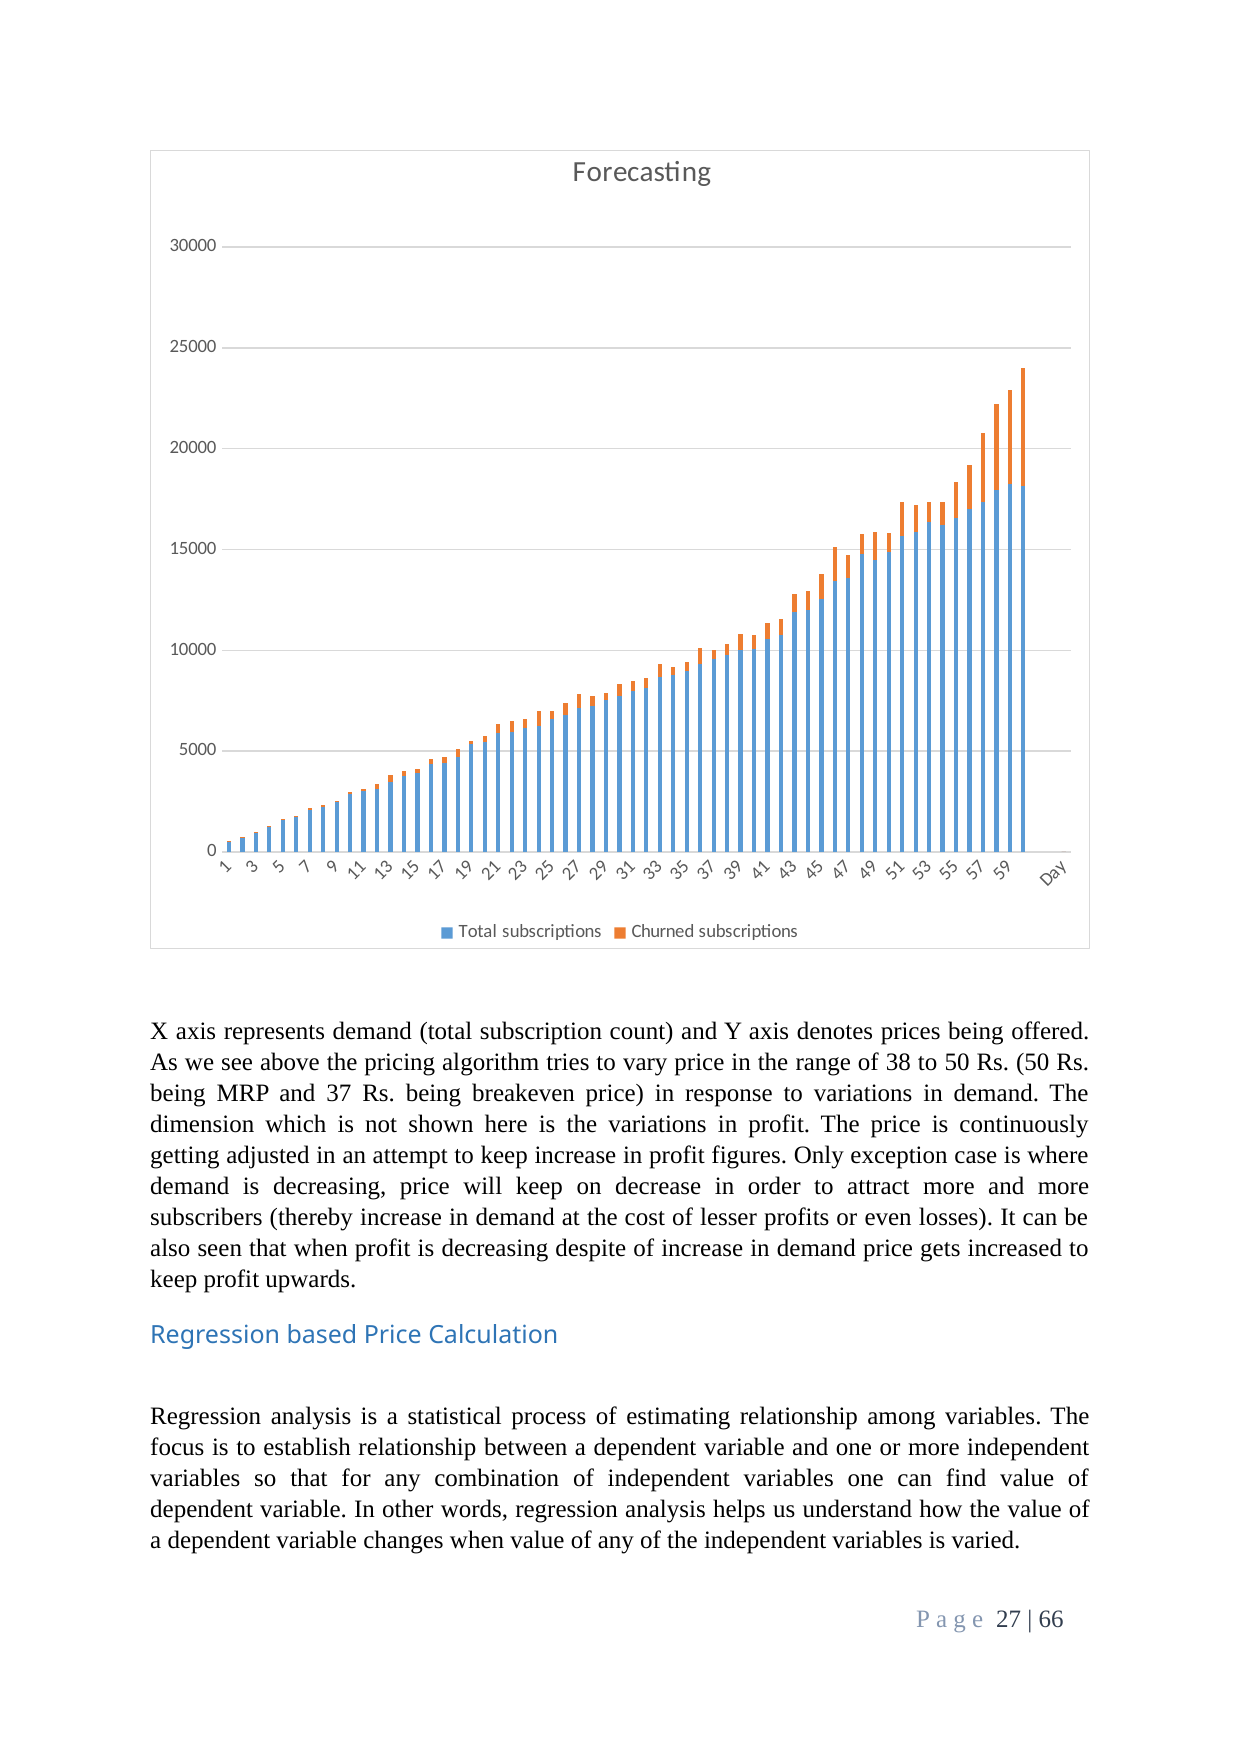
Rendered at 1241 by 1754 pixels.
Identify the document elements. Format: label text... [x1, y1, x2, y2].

text Regression analysis is a statistical process of estimating relationship among variables. The focus is to establish relationship between a dependent variable and one or more independent variables so that for any combination of independent variables one can find value of dependent variable. In other words, regression analysis helps us understand how the value of a dependent variable changes when value of any of the independent variables is varied. [150, 1401, 1090, 1554]
text X axis represents demand (total subscription count) and Y axis denotes prices being offered. As we see above the pricing algorithm tries to vary price in the range of 38 to 50 Rs. (50 Rs. being MRP and 37 Rs. being breakeven price) in response to variations in demand. The dimension which is not shown here is the variations in profit. The price is continuously getting adjusted in an attempt to keep increase in profit figures. Only exception case is where demand is decreasing, price will keep on decrease in order to attract more and more subscribers (thereby increase in demand at the cost of lesser profits or even losses). It can be also seen that when profit is decreasing despite of increase in demand price gets increased to keep profit upwards. [150, 1016, 1090, 1293]
subtitle Regression based Price Calculation [150, 1316, 1090, 1350]
